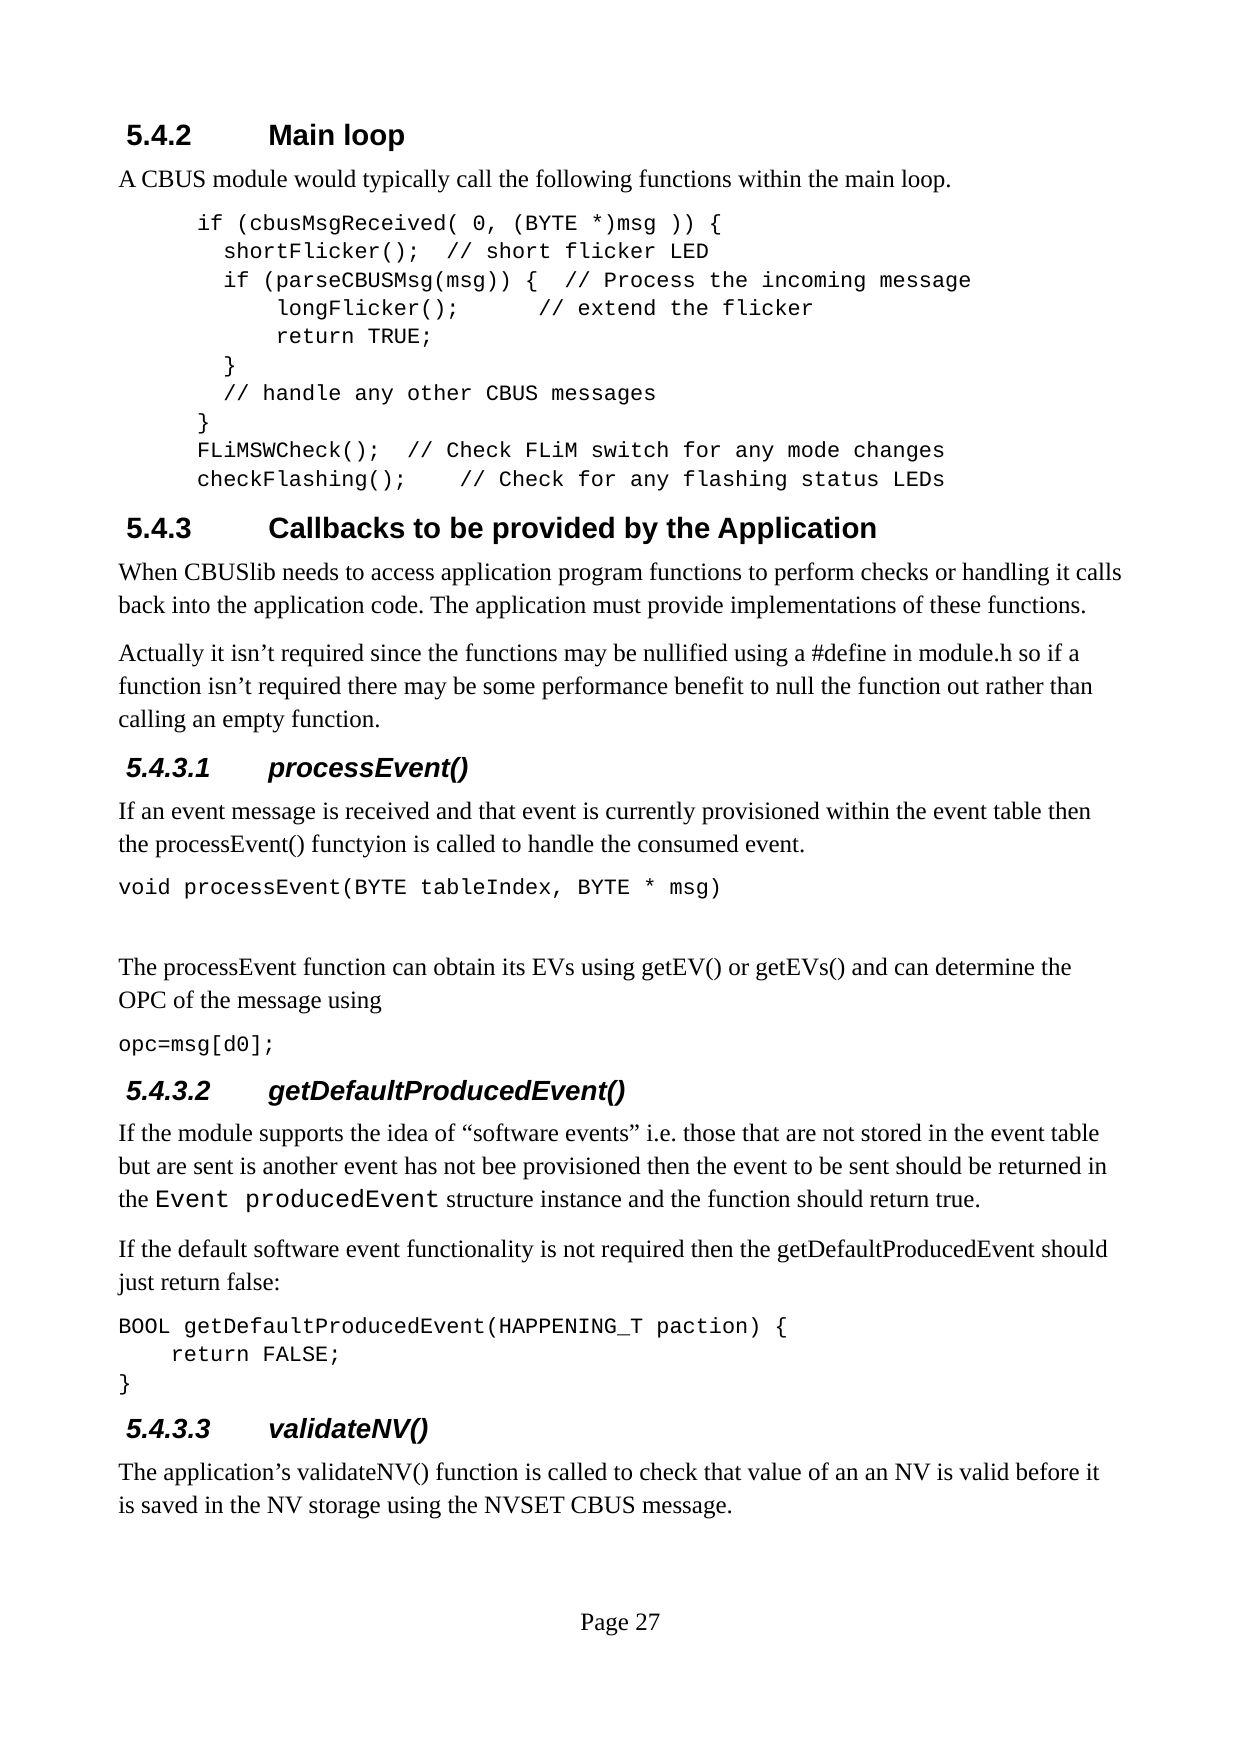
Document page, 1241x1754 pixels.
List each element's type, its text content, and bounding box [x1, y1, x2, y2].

text if (parseCBUSMsg(msg)) { // Process the incoming message [118, 269, 1122, 294]
text If the default software event functionality is not required then the getDefaultProducedEvent should just return false: [118, 1234, 1122, 1296]
text } [118, 1372, 1122, 1397]
text If the module supports the idea of “software events” i.e. those that are not stored in the event table but are sent is another event has not bee provisioned then the event to be sent should be returned in the Event producedEvent structure instance and the function should return true. [118, 1118, 1122, 1215]
subtitle processEvent() [118, 751, 1122, 783]
subtitle Main loop [118, 118, 1122, 152]
text checkFlashing(); // Check for any flashing status LEDs [118, 468, 1122, 493]
text If an event message is received and that event is currently provisioned within the event table then the processEvent() functyion is called to handle the consumed event. [118, 796, 1122, 858]
text } [118, 354, 1122, 379]
text The application’s validateNV() function is called to check that value of an an NV is valid before it is saved in the NV storage using the NVSET CBUS message. [118, 1457, 1122, 1519]
text if (cbusMsgReceived( 0, (BYTE *)msg )) { [118, 212, 1122, 237]
text void processEvent(BYTE tableIndex, BYTE * msg) [118, 876, 1122, 901]
text } [118, 411, 1122, 436]
text longFlicker(); // extend the flicker [118, 297, 1122, 322]
text shortFlicker(); // short flicker LED [118, 240, 1122, 265]
text Actually it isn’t required since the functions may be nullified using a #define in module.h so if a function isn’t required there may be some performance benefit to null the function out rather than calling an empty function. [118, 638, 1122, 733]
text opc=msg[d0]; [118, 1033, 1122, 1058]
text FLiMSWCheck(); // Check FLiM switch for any mode changes [118, 439, 1122, 464]
subtitle getDefaultProducedEvent() [118, 1074, 1122, 1106]
subtitle Callbacks to be provided by the Application [118, 511, 1122, 545]
text return FALSE; [118, 1343, 1122, 1368]
text return TRUE; [118, 326, 1122, 351]
text The processEvent function can obtain its EVs using getEV() or getEVs() and can determine the OPC of the message using [118, 952, 1122, 1014]
text // handle any other CBUS messages [118, 383, 1122, 407]
text A CBUS module would typically call the following functions within the main loop. [118, 164, 1122, 193]
text When CBUSlib needs to access application program functions to perform checks or handling it calls back into the application code. The application must provide implementations of these functions. [118, 557, 1122, 619]
text BOOL getDefaultProducedEvent(HAPPENING_T paction) { [118, 1315, 1122, 1340]
subtitle validateNV() [118, 1413, 1122, 1445]
